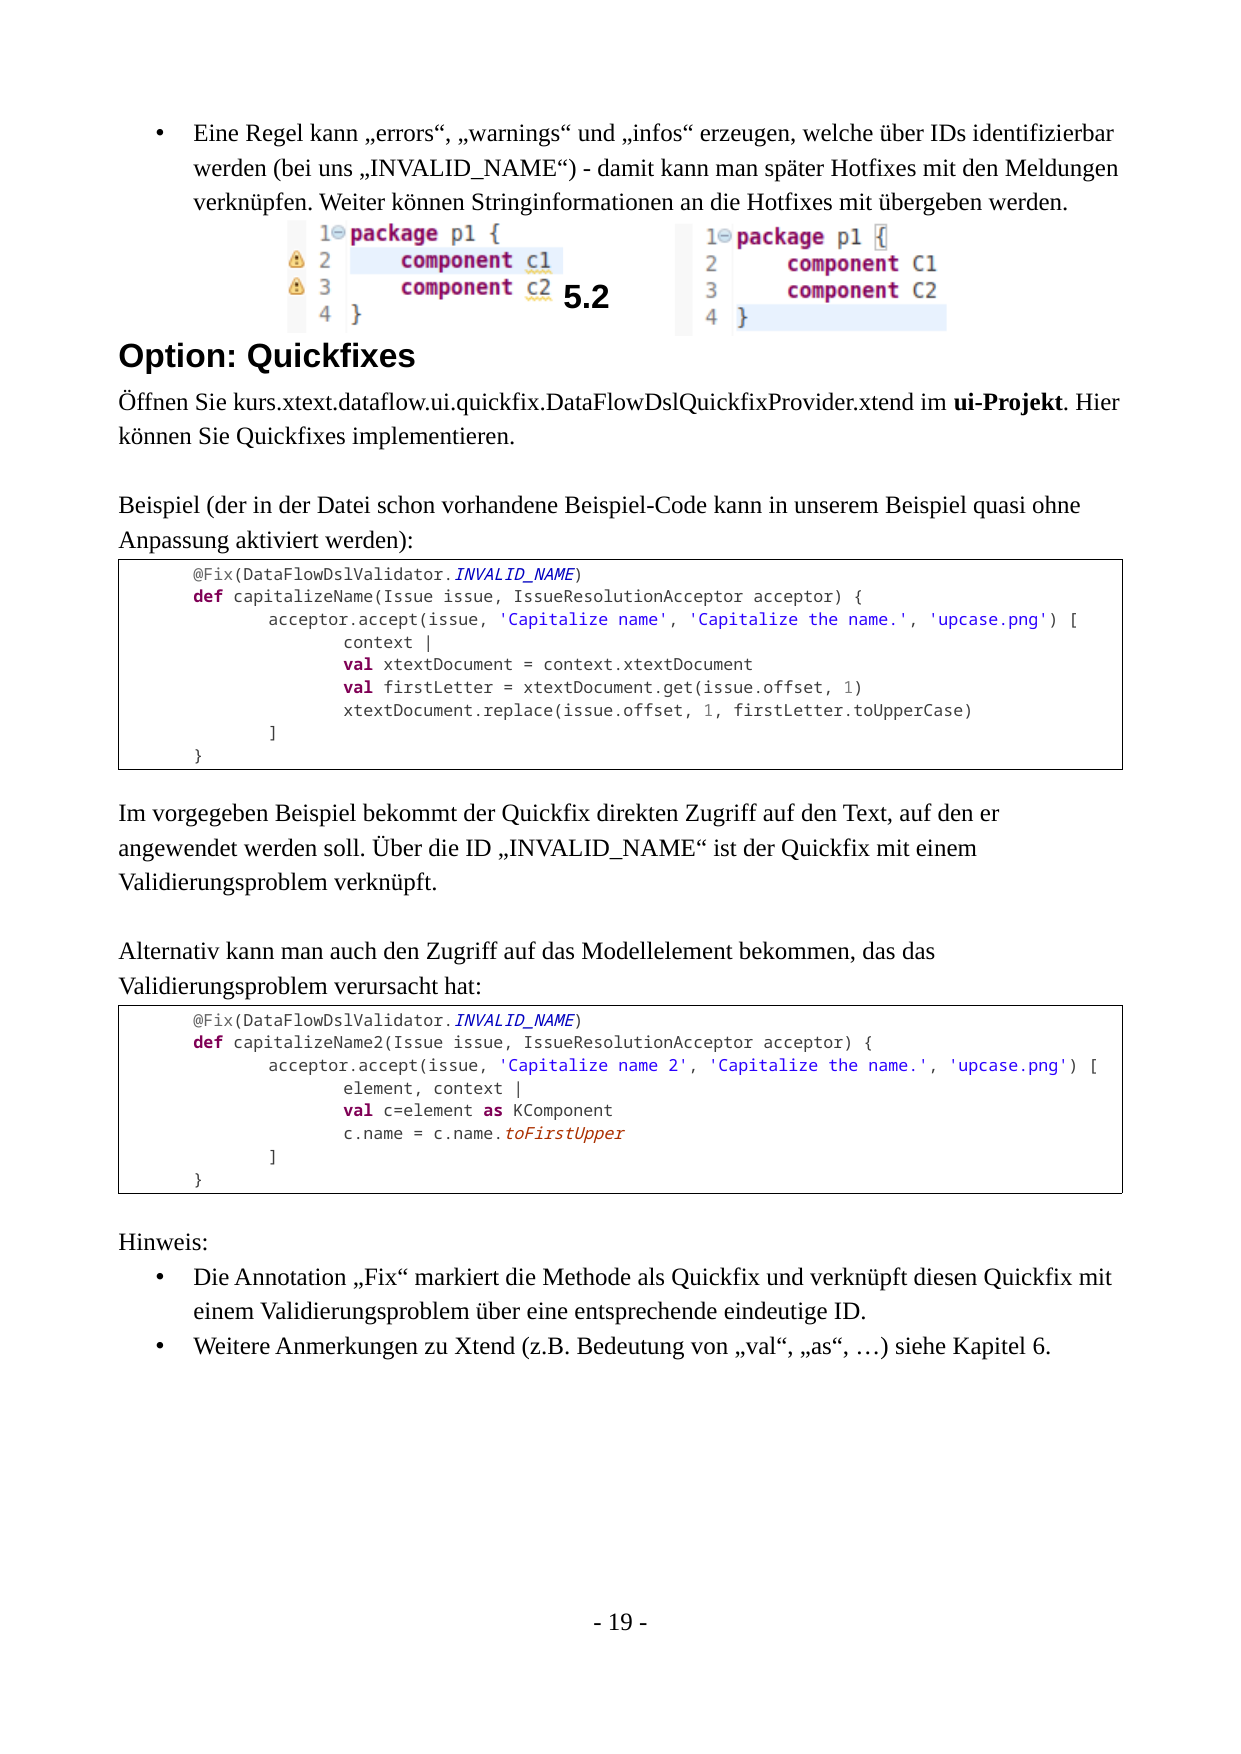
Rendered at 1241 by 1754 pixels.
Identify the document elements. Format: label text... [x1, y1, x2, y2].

text val xtextDocument = context.xtextDocument [119, 650, 1122, 673]
text Alternativ kann man auch den Zugriff auf das Modellelement bekommen, das das Validierungsproblem verursacht hat: [118, 936, 1122, 999]
text acceptor.accept(issue, 'Capitalize name 2', 'Capitalize the name.', 'upcase.png') [ [119, 1051, 1122, 1073]
text Beispiel (der in der Datei schon vorhandene Beispiel-Code kann in unserem Beispiel quasi ohne Anpassung aktiviert werden): [118, 490, 1122, 553]
text Im vorgegeben Beispiel bekommt der Quickfix direkten Zugriff auf den Text, auf den er angewendet werden soll. Über die ID „INVALID_NAME“ ist der Quickfix mit einem Validierungsproblem verknüpft. [118, 798, 1122, 896]
list Eine Regel kann „errors“, „warnings“ und „infos“ erzeugen, welche über IDs identifizierbar werden (bei uns „INVALID_NAME“) - damit kann man später Hotfixes mit den Meldungen verknüpfen. Weiter können Stringinformationen an die Hotfixes mit übergeben werden. [156, 118, 1122, 216]
picture [674, 221, 947, 336]
text @Fix(DataFlowDslValidator.INVALID_NAME) [119, 1006, 1122, 1028]
text } [119, 1164, 1122, 1193]
text c.name = c.name.toFirstUpper [119, 1119, 1122, 1141]
text ] [119, 718, 1122, 741]
picture [286, 220, 564, 333]
text def capitalizeName2(Issue issue, IssueResolutionAcceptor acceptor) { [119, 1028, 1122, 1051]
text context | [119, 627, 1122, 650]
text element, context | [119, 1073, 1122, 1096]
text Hinweis: [118, 1227, 1122, 1256]
text val firstLetter = xtextDocument.get(issue.offset, 1) [119, 673, 1122, 695]
text ] [119, 1141, 1122, 1164]
text val c=element as KComponent [119, 1096, 1122, 1119]
text xtextDocument.replace(issue.offset, 1, firstLetter.toUpperCase) [119, 695, 1122, 718]
text Öffnen Sie kurs.xtext.dataflow.ui.quickfix.DataFlowDslQuickfixProvider.xtend im ui-Projekt. Hier können Sie Quickfixes implementieren. [118, 387, 1122, 450]
text @Fix(DataFlowDslValidator.INVALID_NAME) [119, 560, 1122, 582]
text def capitalizeName(Issue issue, IssueResolutionAcceptor acceptor) { [119, 582, 1122, 604]
text } [119, 741, 1122, 769]
text acceptor.accept(issue, 'Capitalize name', 'Capitalize the name.', 'upcase.png') [ [119, 604, 1122, 627]
list Weitere Anmerkungen zu Xtend (z.B. Bedeutung von „val“, „as“, …) siehe Kapitel 6. [156, 1331, 1122, 1359]
subtitle Option: Quickfixes [118, 277, 1122, 374]
list Die Annotation „Fix“ markiert die Methode als Quickfix und verknüpft diesen Quickfix mit einem Validierungsproblem über eine entsprechende eindeutige ID. [156, 1262, 1122, 1325]
